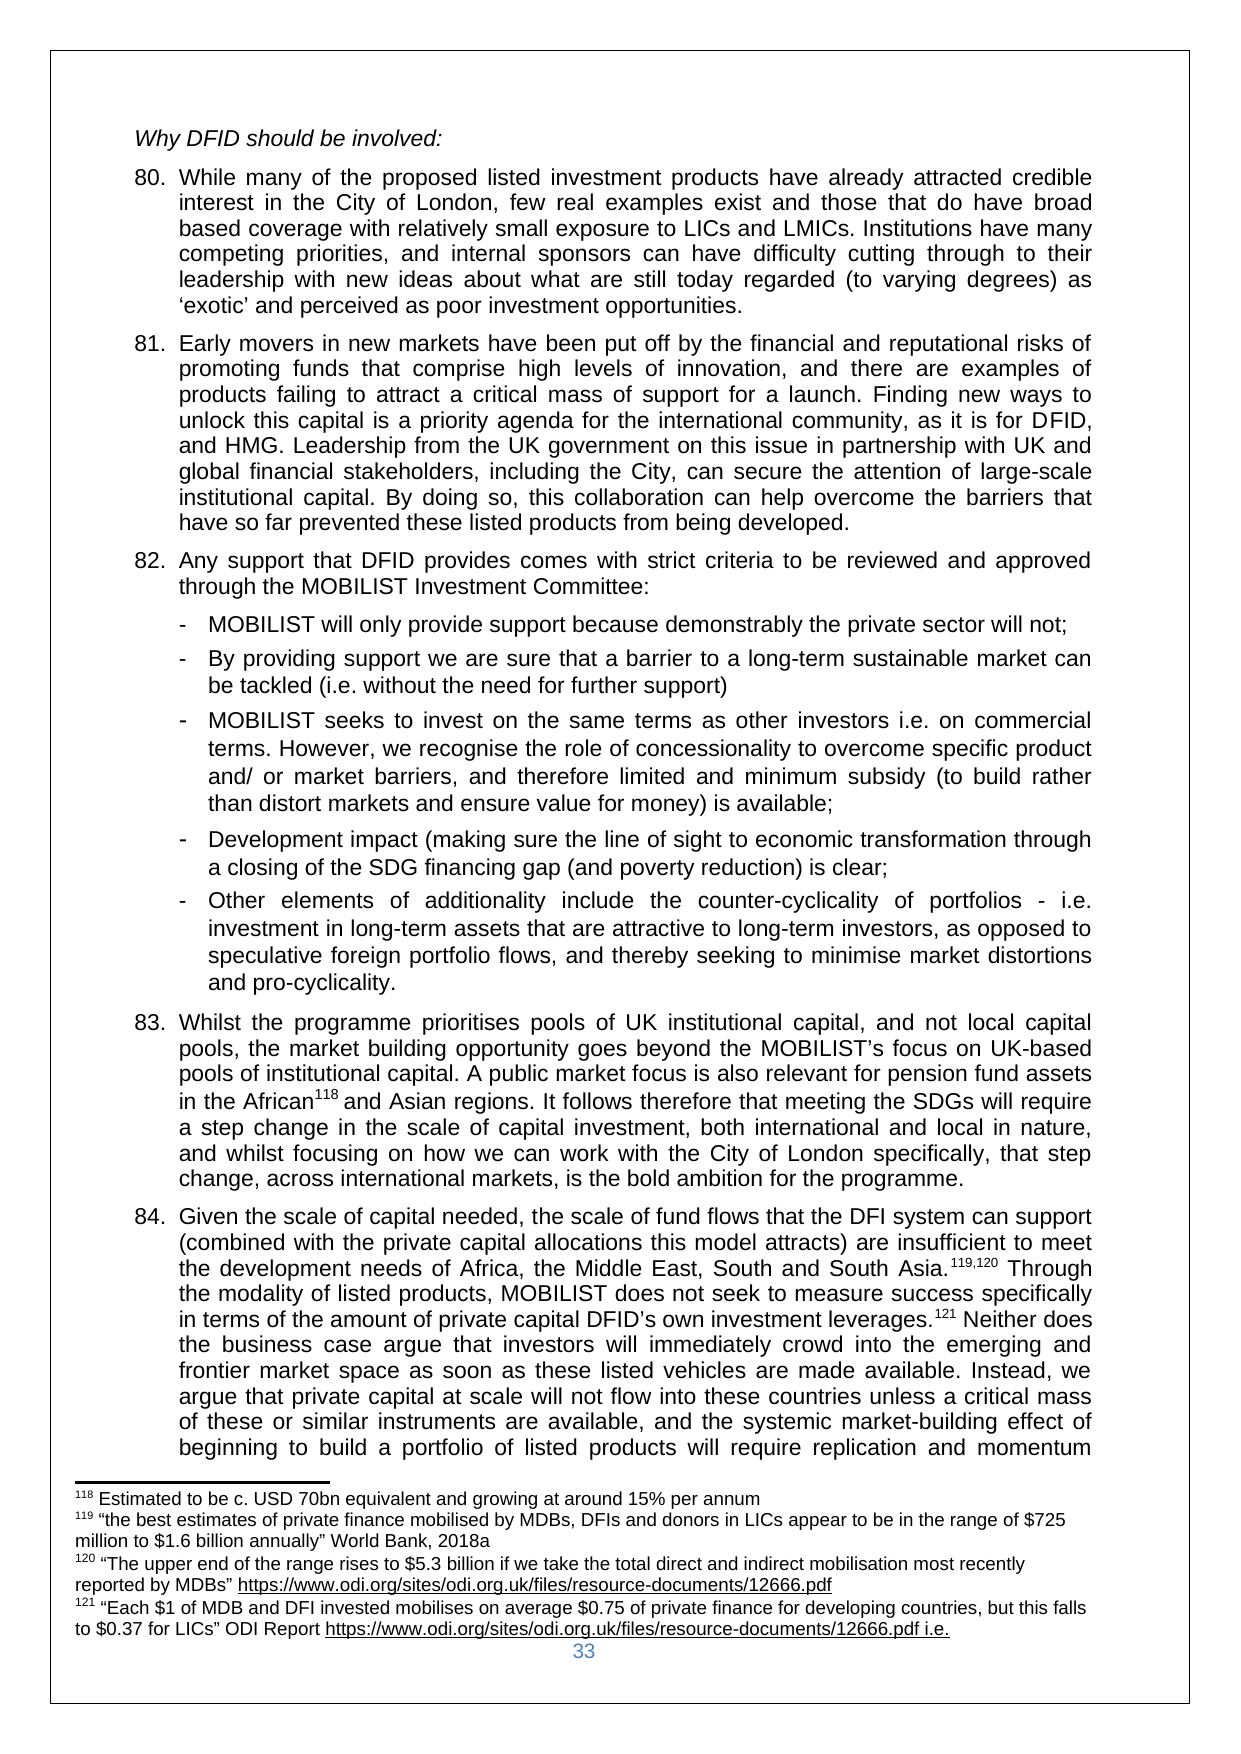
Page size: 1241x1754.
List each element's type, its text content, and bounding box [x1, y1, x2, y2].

list While many of the proposed listed investment products have already attracted credible interest in the City of London, few real examples exist and those that do have broad based coverage with relatively small exposure to LICs and LMICs. Institutions have many competing priorities, and internal sponsors can have difficulty cutting through to their leadership with new ideas about what are still today regarded (to varying degrees) as ‘exotic’ and perceived as poor investment opportunities. [134, 164, 1093, 318]
list MOBILIST will only provide support because demonstrably the private sector will not; [178, 612, 1093, 637]
list “The upper end of the range rises to $5.3 billion if we take the total direct and indirect mobilisation most recently reported by MDBs” https://www.odi.org/sites/odi.org.uk/files/resource-documents/12666.pdf [75, 1551, 1093, 1596]
list Whilst the programme prioritises pools of UK institutional capital, and not local capital pools, the market building opportunity goes beyond the MOBILIST’s focus on UK-based pools of institutional capital. A public market focus is also relevant for pension fund assets in the African and Asian regions. It follows therefore that meeting the SDGs will require a step change in the scale of capital investment, both international and local in nature, and whilst focusing on how we can work with the City of London specifically, that step change, across international markets, is the bold ambition for the programme. [134, 1010, 1093, 1192]
list Estimated to be c. USD 70bn equivalent and growing at around 15% per annum [75, 1488, 1093, 1509]
list “the best estimates of private finance mobilised by MDBs, DFIs and donors in LICs appear to be in the range of $725 million to $1.6 billion annually” World Bank, 2018a [75, 1509, 1093, 1551]
list Development impact (making sure the line of sight to economic transformation through a closing of the SDG financing gap (and poverty reduction) is clear; [178, 824, 1093, 880]
list “Each $1 of MDB and DFI invested mobilises on average $0.75 of private finance for developing countries, but this falls to $0.37 for LICs” ODI Report https://www.odi.org/sites/odi.org.uk/files/resource-documents/12666.pdf i.e. [75, 1596, 1093, 1640]
text Why DFID should be involved: [82, 126, 1093, 152]
list MOBILIST seeks to invest on the same terms as other investors i.e. on commercial terms. However, we recognise the role of concessionality to overcome specific product and/ or market barriers, and therefore limited and minimum subsidy (to build rather than distort markets and ensure value for money) is available; [178, 706, 1093, 816]
list Given the scale of capital needed, the scale of fund flows that the DFI system can support (combined with the private capital allocations this model attracts) are insufficient to meet the development needs of Africa, the Middle East, South and South Asia., Through the modality of listed products, MOBILIST does not seek to measure success specifically in terms of the amount of private capital DFID’s own investment leverages. Neither does the business case argue that investors will immediately crowd into the emerging and frontier market space as soon as these listed vehicles are made available. Instead, we argue that private capital at scale will not flow into these countries unless a critical mass of these or similar instruments are available, and the systemic market-building effect of beginning to build a portfolio of listed products will require replication and momentum [134, 1204, 1093, 1460]
list Other elements of additionality include the counter-cyclicality of portfolios - i.e. investment in long-term assets that are attractive to long-term investors, as opposed to speculative foreign portfolio flows, and thereby seeking to minimise market distortions and pro-cyclicality. [178, 888, 1093, 996]
list By providing support we are sure that a barrier to a long-term sustainable market can be tackled (i.e. without the need for further support) [178, 645, 1093, 698]
list Early movers in new markets have been put off by the financial and reputational risks of promoting funds that comprise high levels of innovation, and there are examples of products failing to attract a critical mass of support for a launch. Finding new ways to unlock this capital is a priority agenda for the international community, as it is for DFID, and HMG. Leadership from the UK government on this issue in partnership with UK and global financial stakeholders, including the City, can secure the attention of large-scale institutional capital. By doing so, this collaboration can help overcome the barriers that have so far prevented these listed products from being developed. [134, 330, 1093, 535]
list Any support that DFID provides comes with strict criteria to be reviewed and approved through the MOBILIST Investment Committee: [134, 548, 1093, 599]
